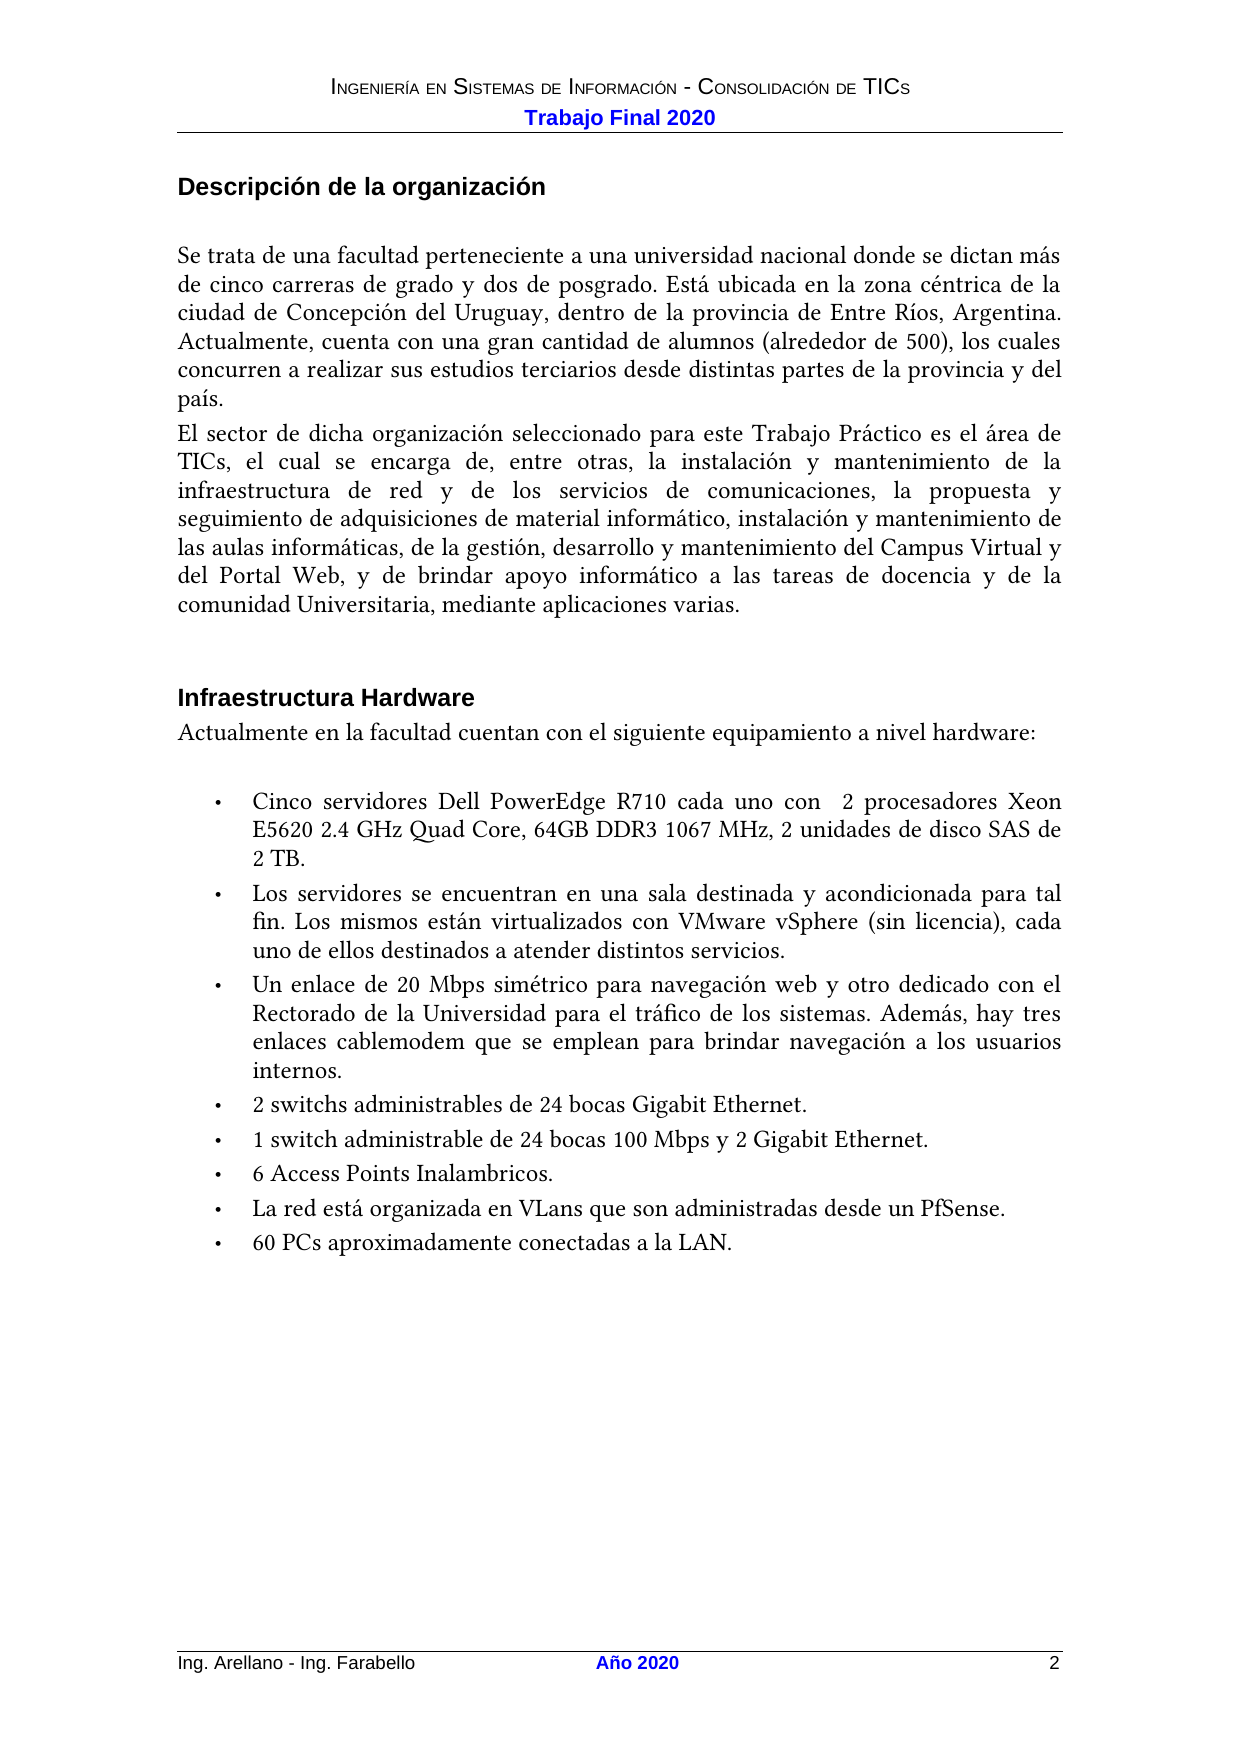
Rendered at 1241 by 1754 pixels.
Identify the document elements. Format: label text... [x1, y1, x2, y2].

text Se trata de una facultad perteneciente a una universidad nacional donde se dictan más de cinco carreras de grado y dos de posgrado. Está ubicada en la zona céntrica de la ciudad de Concepción del Uruguay, dentro de la provincia de Entre Ríos, Argentina. Actualmente, cuenta con una gran cantidad de alumnos (alrededor de 500), los cuales concurren a realizar sus estudios terciarios desde distintas partes de la provincia y del país. [177, 241, 1063, 413]
list La red está organizada en VLans que son administradas desde un PfSense. [215, 1194, 1063, 1222]
text Actualmente en la facultad cuentan con el siguiente equipamiento a nivel hardware: [177, 718, 1063, 747]
list 60 PCs aproximadamente conectadas a la LAN. [215, 1228, 1063, 1257]
text El sector de dicha organización seleccionado para este Trabajo Práctico es el área de TICs, el cual se encarga de, entre otras, la instalación y mantenimiento de la infraestructura de red y de los servicios de comunicaciones, la propuesta y seguimiento de adquisiciones de material informático, instalación y mantenimiento de las aulas informáticas, de la gestión, desarrollo y mantenimiento del Campus Virtual y del Portal Web, y de brindar apoyo informático a las tareas de docencia y de la comunidad Universitaria, mediante aplicaciones varias. [177, 419, 1063, 618]
list Los servidores se encuentran en una sala destinada y acondicionada para tal fin. Los mismos están virtualizados con VMware vSphere (sin licencia), cada uno de ellos destinados a atender distintos servicios. [215, 879, 1063, 964]
list Cinco servidores Dell PowerEdge R710 cada uno con 2 procesadores Xeon E5620 2.4 GHz Quad Core, 64GB DDR3 1067 MHz, 2 unidades de disco SAS de 2 TB. [215, 787, 1063, 873]
subtitle Infraestructura Hardware [177, 684, 1063, 712]
list Un enlace de 20 Mbps simétrico para navegación web y otro dedicado con el Rectorado de la Universidad para el tráfico de los sistemas. Además, hay tres enlaces cablemodem que se emplean para brindar navegación a los usuarios internos. [215, 970, 1063, 1084]
list 2 switchs administrables de 24 bocas Gigabit Ethernet. [215, 1090, 1063, 1119]
list 6 Access Points Inalambricos. [215, 1159, 1063, 1188]
list 1 switch administrable de 24 bocas 100 Mbps y 2 Gigabit Ethernet. [215, 1125, 1063, 1153]
subtitle Descripción de la organización [177, 173, 1063, 201]
